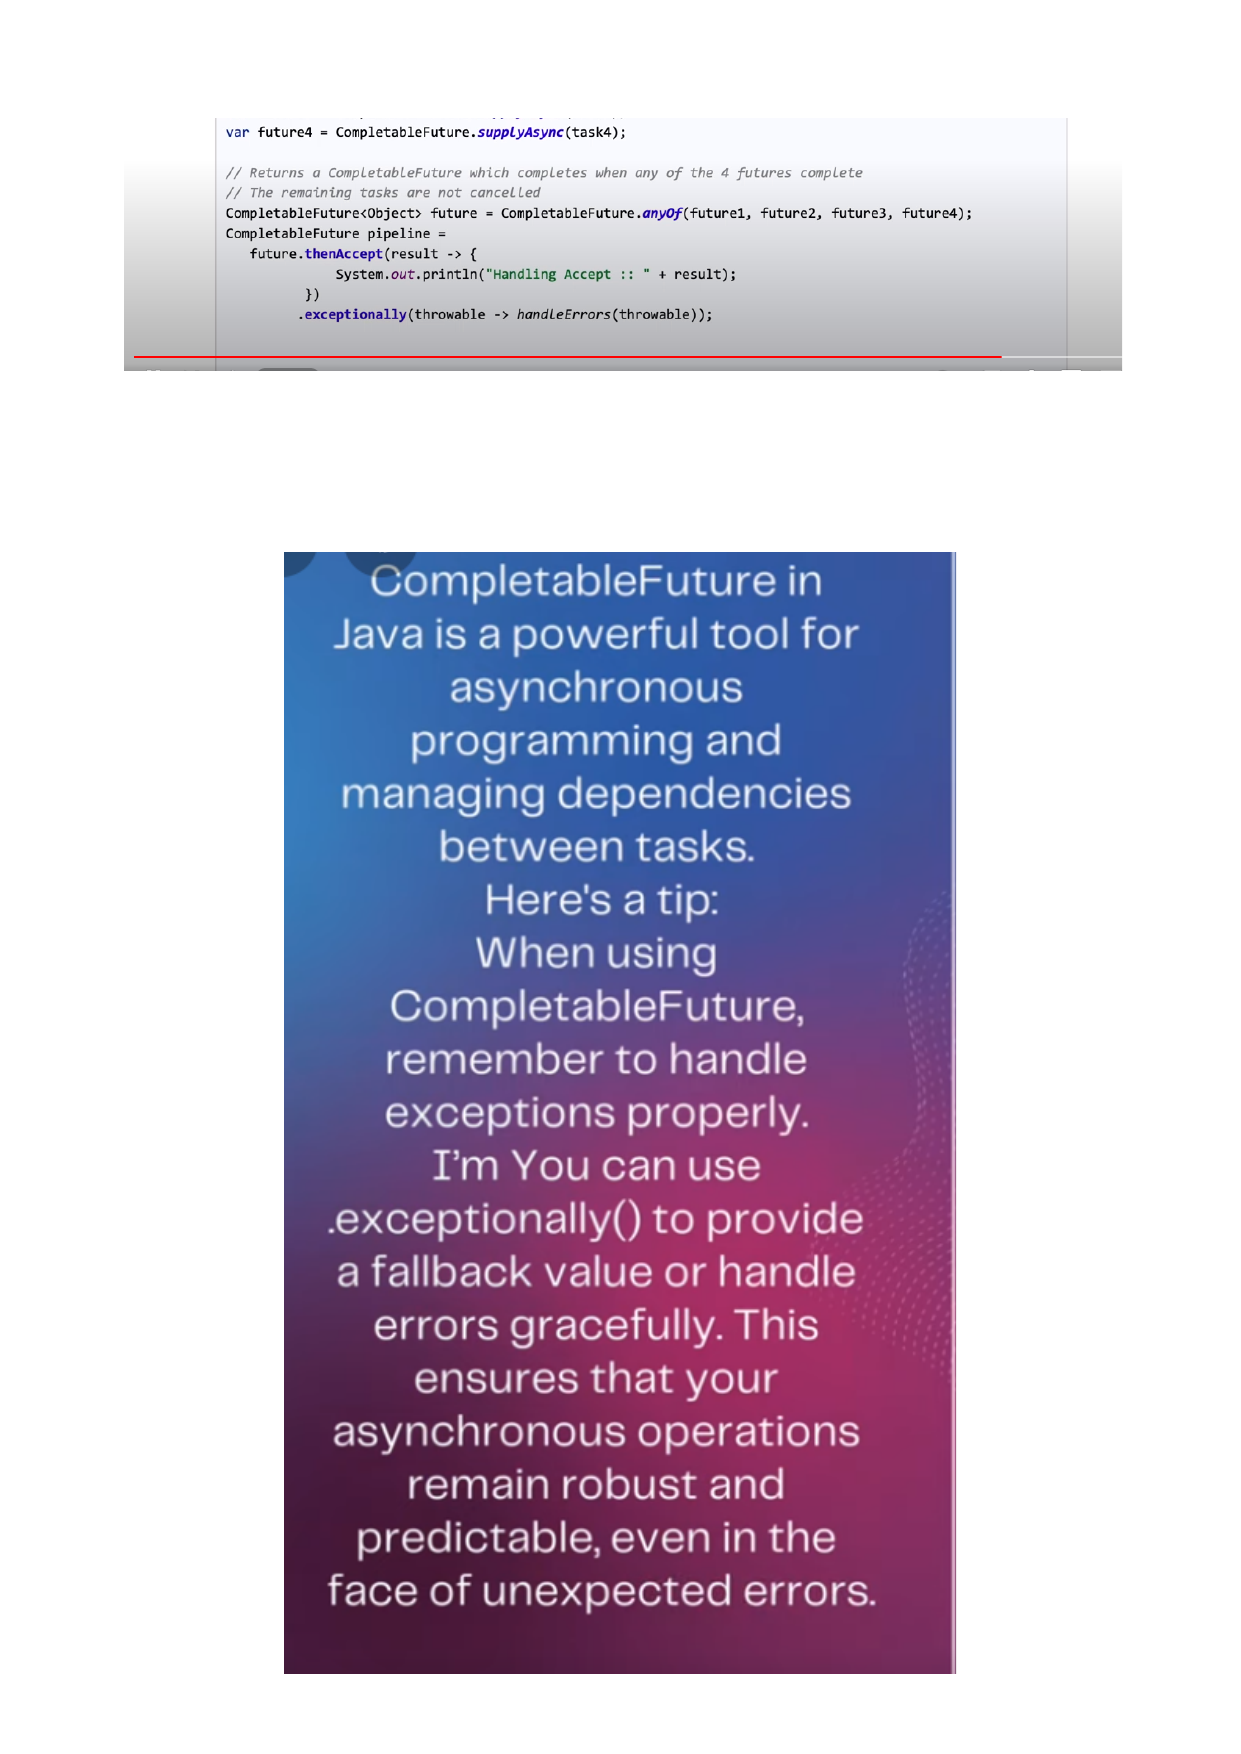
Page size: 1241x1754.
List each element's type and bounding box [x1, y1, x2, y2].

picture [284, 552, 957, 1674]
picture [118, 118, 1123, 371]
